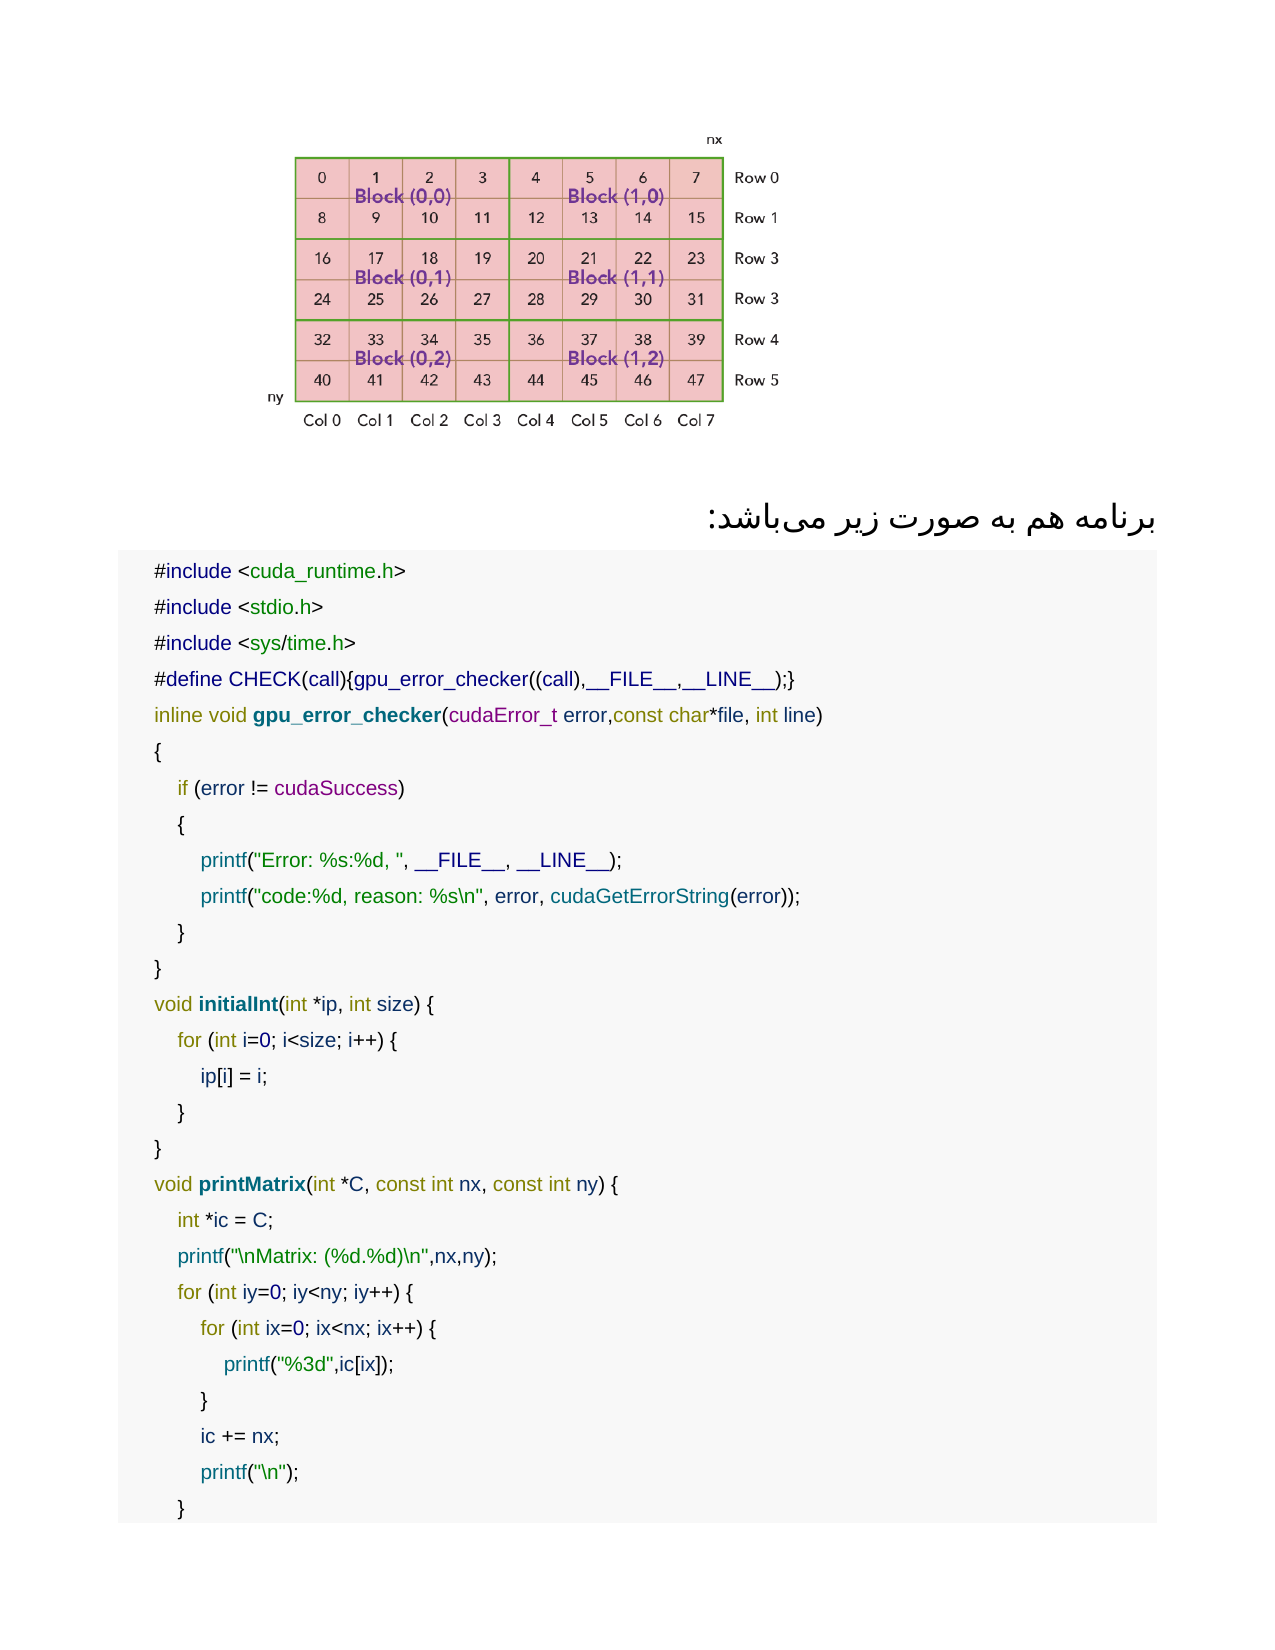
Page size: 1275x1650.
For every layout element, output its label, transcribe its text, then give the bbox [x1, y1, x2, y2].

text void initialInt(int *ip, int size) { [118, 982, 1157, 1018]
text } [118, 1127, 1157, 1163]
text { [118, 730, 1157, 766]
text #include <sys/time.h> [118, 622, 1157, 658]
text ip[i] = i; [118, 1054, 1157, 1091]
text #include <stdio.h> [118, 586, 1157, 622]
text for (int ix=0; ix<nx; ix++) { [118, 1307, 1157, 1343]
text inline void gpu_error_checker(cudaError_t error,const char*file, int line) [118, 694, 1157, 730]
text for (int i=0; i<size; i++) { [118, 1018, 1157, 1054]
text int *ic = C; [118, 1199, 1157, 1235]
text ic += nx; [118, 1415, 1157, 1451]
text برنامه هم به صورت زیر می‌باشد: [118, 493, 1157, 538]
text #include <cuda_runtime.h> [118, 550, 1157, 586]
text void printMatrix(int *C, const int nx, const int ny) { [118, 1163, 1157, 1199]
text for (int iy=0; iy<ny; iy++) { [118, 1271, 1157, 1307]
text if (error != cudaSuccess) [118, 766, 1157, 802]
text #define CHECK(call){gpu_error_checker((call),__FILE__,__LINE__);} [118, 658, 1157, 694]
text } [118, 1379, 1157, 1415]
text } [118, 910, 1157, 946]
text } [118, 1487, 1157, 1523]
text printf("code:%d, reason: %s\n", error, cudaGetErrorString(error)); [118, 874, 1157, 910]
text printf("\nMatrix: (%d.%d)\n",nx,ny); [118, 1235, 1157, 1271]
text } [118, 946, 1157, 982]
text } [118, 1091, 1157, 1127]
text printf("%3d",ic[ix]); [118, 1343, 1157, 1379]
text printf("\n"); [118, 1451, 1157, 1487]
picture [118, 118, 1157, 433]
text { [118, 802, 1157, 838]
text printf("Error: %s:%d, ", __FILE__, __LINE__); [118, 838, 1157, 874]
